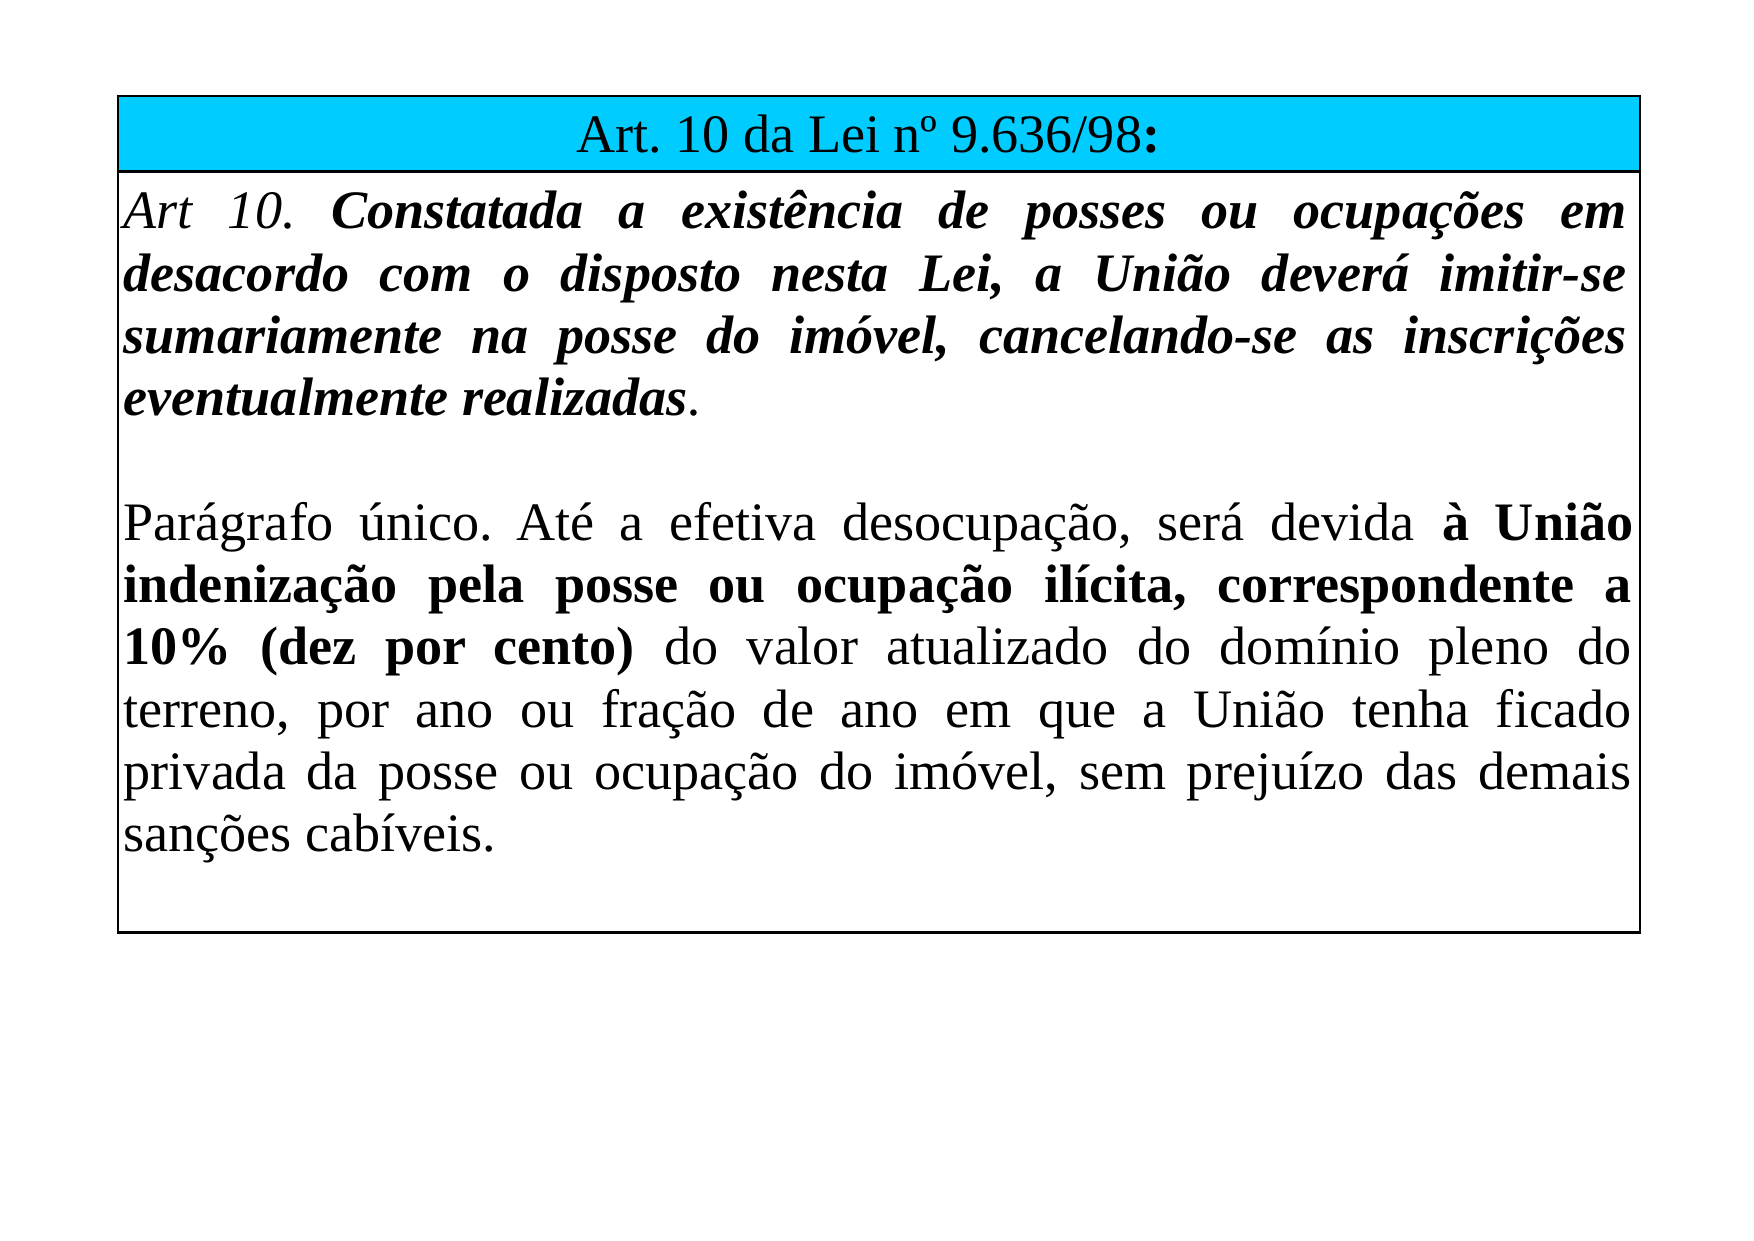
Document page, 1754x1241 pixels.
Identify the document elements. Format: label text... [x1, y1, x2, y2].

table_header Art. 10 da Lei nº 9.636/98: [119, 97, 1639, 170]
table_cell Art 10. Constatada a existência de posses ou ocupações em desacordo com o disposto nesta Lei, a União deverá imitir-se sumariamente na posse do imóvel, cancelando-se as inscrições eventualmente realizadas. Parágrafo único. Até a efetiva desocupação, será devida à União indenização pela posse ou ocupação ilícita, correspondente a 10% (dez por cento) do valor atualizado do domínio pleno do terreno, por ano ou fração de ano em que a União tenha ficado privada da posse ou ocupação do imóvel, sem prejuízo das demais sanções cabíveis. [119, 173, 1639, 931]
